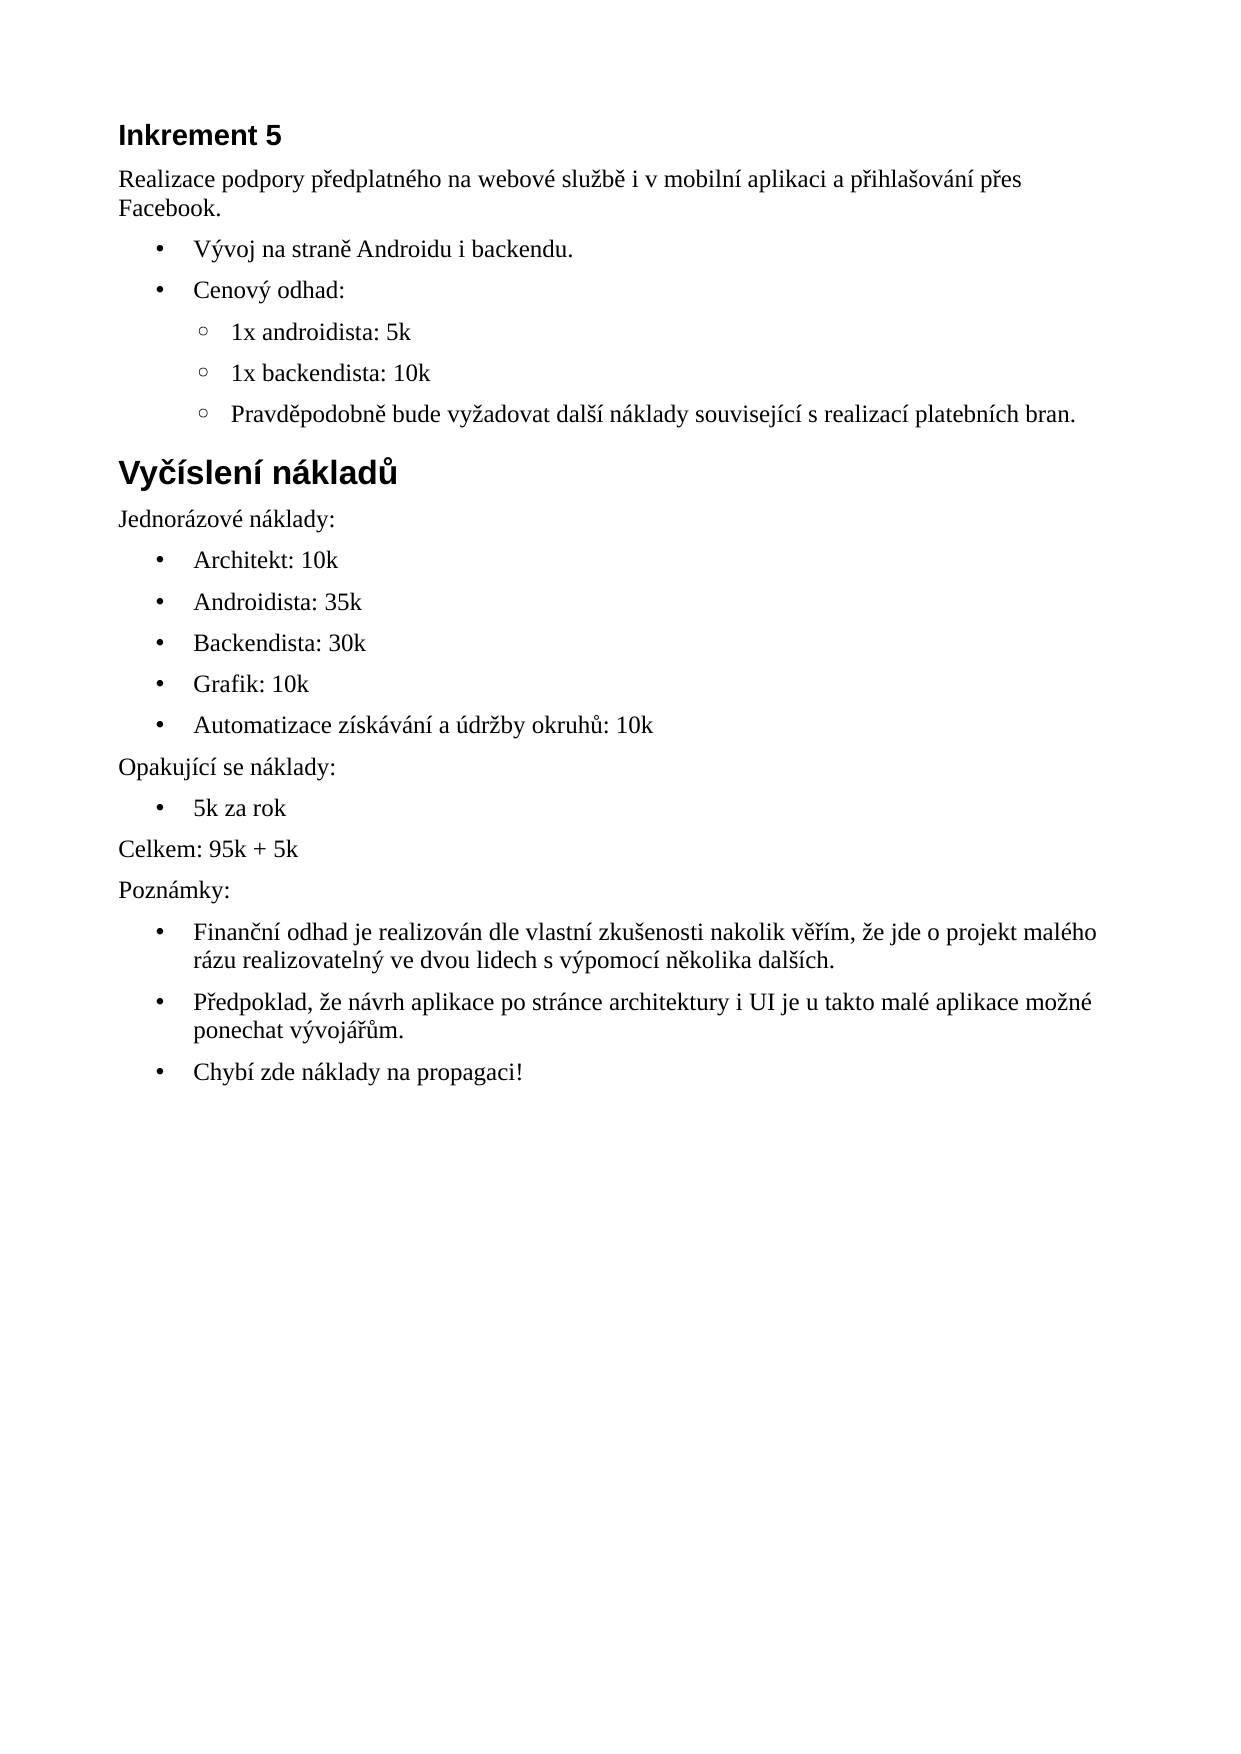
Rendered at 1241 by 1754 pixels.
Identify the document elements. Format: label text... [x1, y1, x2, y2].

text Realizace podpory předplatného na webové službě i v mobilní aplikaci a přihlašování přes Facebook. [118, 164, 1122, 222]
subtitle Inkrement 5 [118, 118, 1122, 152]
list 1x androidista: 5k [193, 317, 1122, 345]
list Cenový odhad: [156, 275, 1122, 304]
list Finanční odhad je realizován dle vlastní zkušenosti nakolik věřím, že jde o projekt malého rázu realizovatelný ve dvou lidech s výpomocí několika dalších. [156, 917, 1122, 974]
list Chybí zde náklady na propagaci! [156, 1057, 1122, 1085]
text Opakující se náklady: [118, 752, 1122, 780]
text Celkem: 95k + 5k [118, 834, 1122, 863]
list Pravděpodobně bude vyžadovat další náklady související s realizací platebních bran. [193, 399, 1122, 428]
list Grafik: 10k [156, 669, 1122, 698]
list Androidista: 35k [156, 587, 1122, 615]
list Automatizace získávání a údržby okruhů: 10k [156, 710, 1122, 739]
list Architekt: 10k [156, 545, 1122, 574]
list Předpoklad, že návrh aplikace po stránce architektury i UI je u takto malé aplikace možné ponechat vývojářům. [156, 987, 1122, 1044]
text Jednorázové náklady: [118, 504, 1122, 533]
list 1x backendista: 10k [193, 358, 1122, 387]
list 5k za rok [156, 793, 1122, 822]
subtitle Vyčíslení nákladů [118, 453, 1122, 492]
list Backendista: 30k [156, 628, 1122, 657]
list Vývoj na straně Androidu i backendu. [156, 234, 1122, 263]
text Poznámky: [118, 875, 1122, 904]
